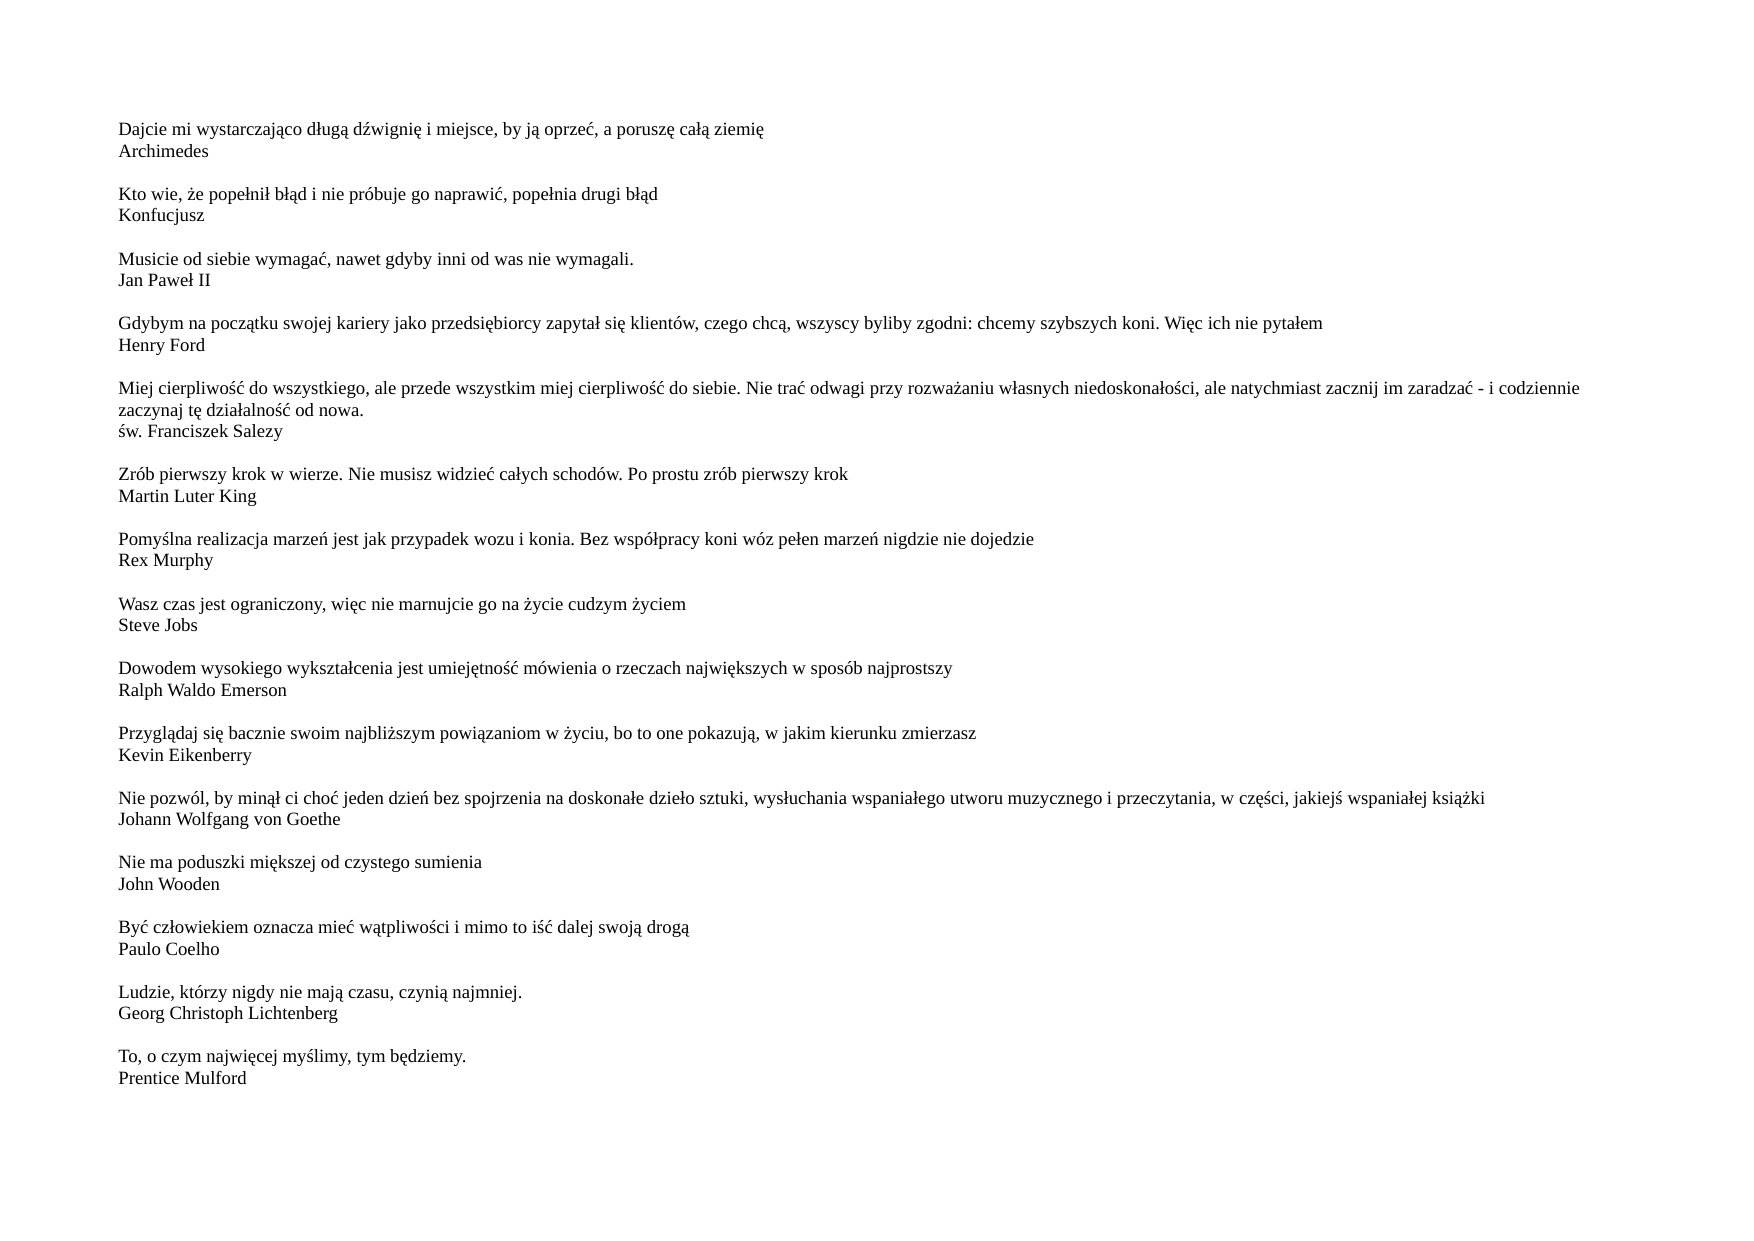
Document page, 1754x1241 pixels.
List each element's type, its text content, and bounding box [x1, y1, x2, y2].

text Miej cierpliwość do wszystkiego, ale przede wszystkim miej cierpliwość do siebie. Nie trać odwagi przy rozważaniu własnych niedoskonałości, ale natychmiast zacznij im zaradzać - i codziennie zaczynaj tę działalność od nowa. [118, 377, 1636, 420]
text Kto wie, że popełnił błąd i nie próbuje go naprawić, popełnia drugi błąd [118, 183, 1636, 204]
text Ralph Waldo Emerson [118, 679, 1636, 700]
text Archimedes [118, 140, 1636, 161]
text To, o czym najwięcej myślimy, tym będziemy. [118, 1045, 1636, 1067]
text Konfucjusz [118, 204, 1636, 226]
text Dajcie mi wystarczająco długą dźwignię i miejsce, by ją oprzeć, a poruszę całą ziemię [118, 118, 1636, 140]
text Ludzie, którzy nigdy nie mają czasu, czynią najmniej. [118, 981, 1636, 1002]
text Przyglądaj się bacznie swoim najbliższym powiązaniom w życiu, bo to one pokazują, w jakim kierunku zmierzasz [118, 722, 1636, 743]
text Musicie od siebie wymagać, nawet gdyby inni od was nie wymagali. [118, 247, 1636, 269]
text Zrób pierwszy krok w wierze. Nie musisz widzieć całych schodów. Po prostu zrób pierwszy krok [118, 463, 1636, 485]
text Nie pozwól, by minął ci choć jeden dzień bez spojrzenia na doskonałe dzieło sztuki, wysłuchania wspaniałego utworu muzycznego i przeczytania, w części, jakiejś wspaniałej książki [118, 787, 1636, 808]
text Kevin Eikenberry [118, 743, 1636, 765]
text Dowodem wysokiego wykształcenia jest umiejętność mówienia o rzeczach największych w sposób najprostszy [118, 657, 1636, 679]
text Prentice Mulford [118, 1067, 1636, 1088]
text John Wooden [118, 873, 1636, 894]
text Jan Paweł II [118, 269, 1636, 291]
text Steve Jobs [118, 614, 1636, 636]
text Rex Murphy [118, 549, 1636, 571]
text Georg Christoph Lichtenberg [118, 1002, 1636, 1024]
text Być człowiekiem oznacza mieć wątpliwości i mimo to iść dalej swoją drogą [118, 916, 1636, 937]
text Pomyślna realizacja marzeń jest jak przypadek wozu i konia. Bez współpracy koni wóz pełen marzeń nigdzie nie dojedzie [118, 528, 1636, 549]
text Henry Ford [118, 334, 1636, 355]
text Wasz czas jest ograniczony, więc nie marnujcie go na życie cudzym życiem [118, 592, 1636, 614]
text Nie ma poduszki miększej od czystego sumienia [118, 851, 1636, 873]
text św. Franciszek Salezy [118, 420, 1636, 442]
text Paulo Coelho [118, 937, 1636, 959]
text Martin Luter King [118, 485, 1636, 506]
text Gdybym na początku swojej kariery jako przedsiębiorcy zapytał się klientów, czego chcą, wszyscy byliby zgodni: chcemy szybszych koni. Więc ich nie pytałem [118, 312, 1636, 334]
text Johann Wolfgang von Goethe [118, 808, 1636, 830]
